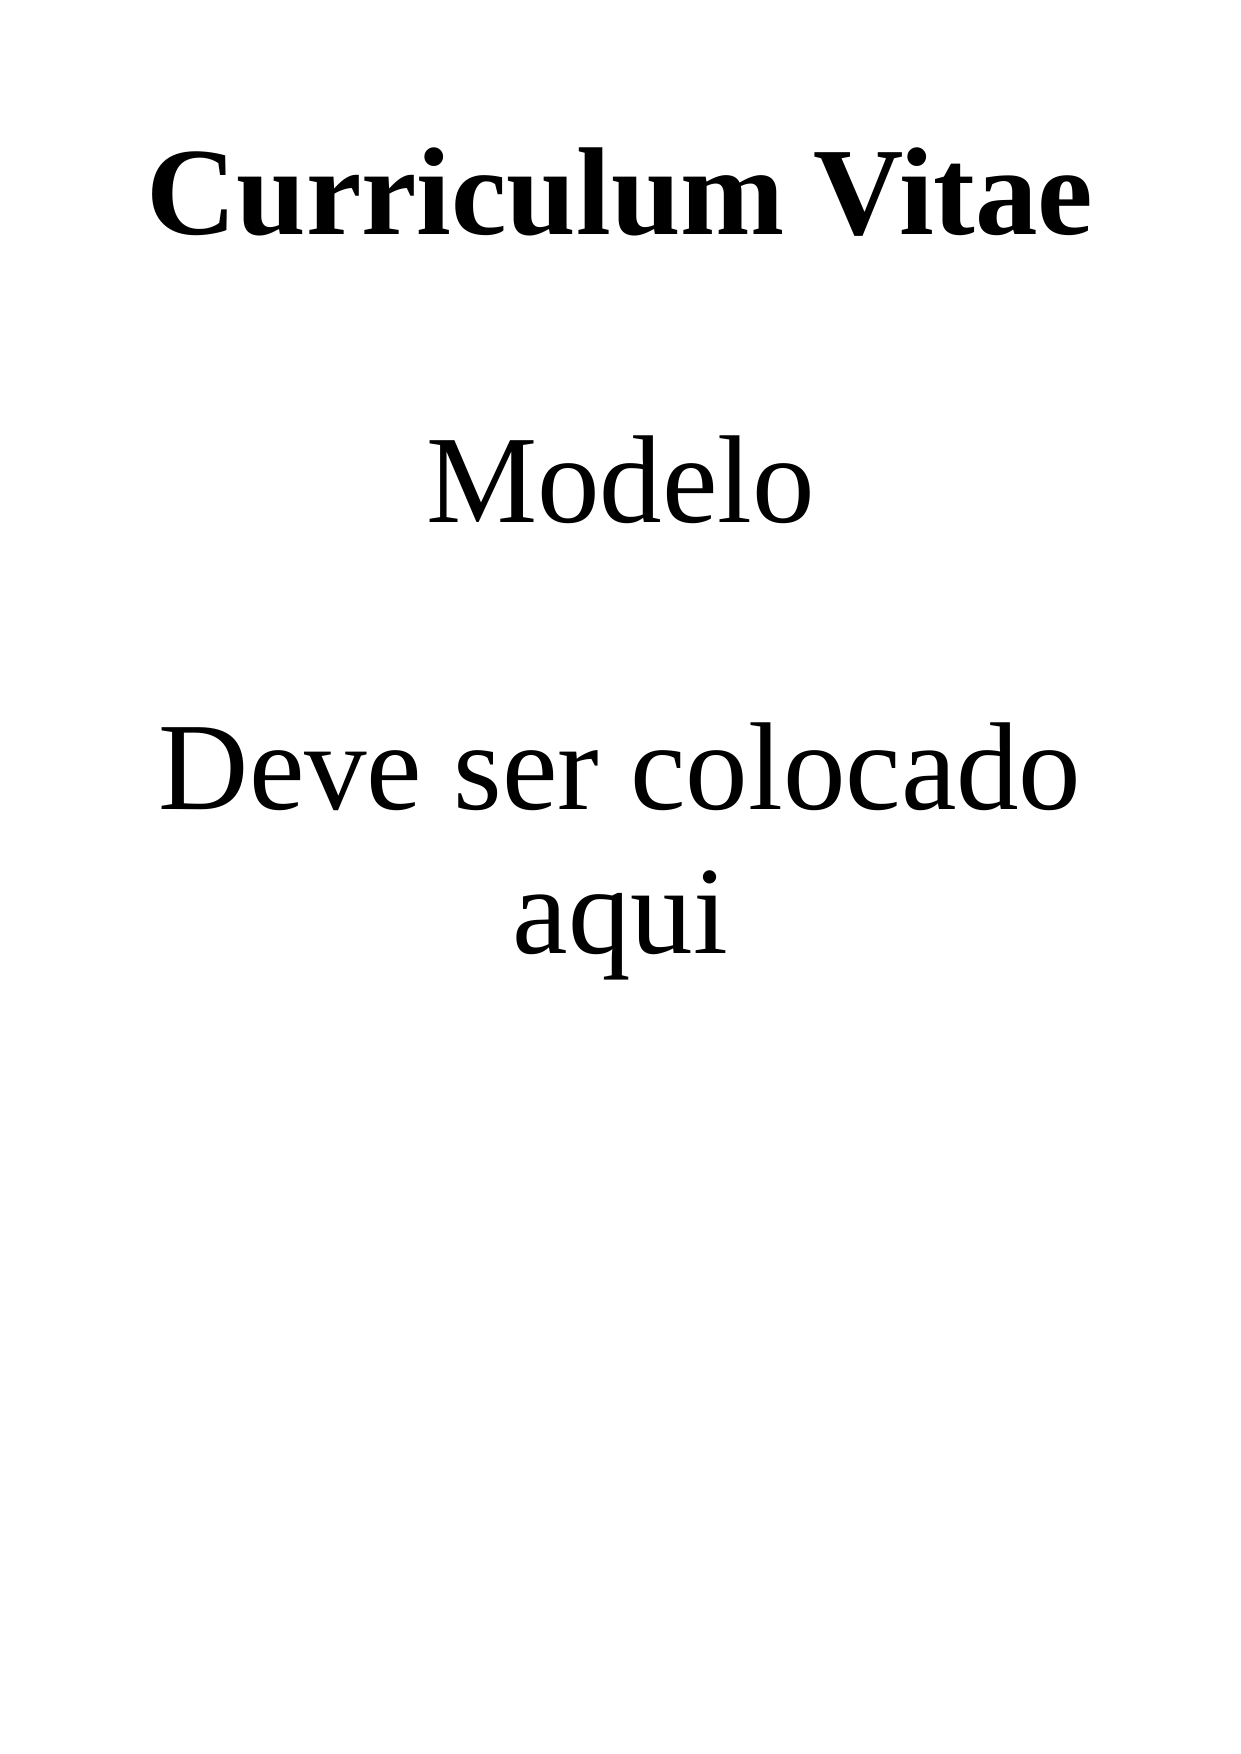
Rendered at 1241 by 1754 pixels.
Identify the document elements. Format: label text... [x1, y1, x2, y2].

text Deve ser colocado aqui [118, 693, 1122, 981]
text Modelo [118, 406, 1122, 549]
text Curriculum Vitae [118, 118, 1122, 262]
